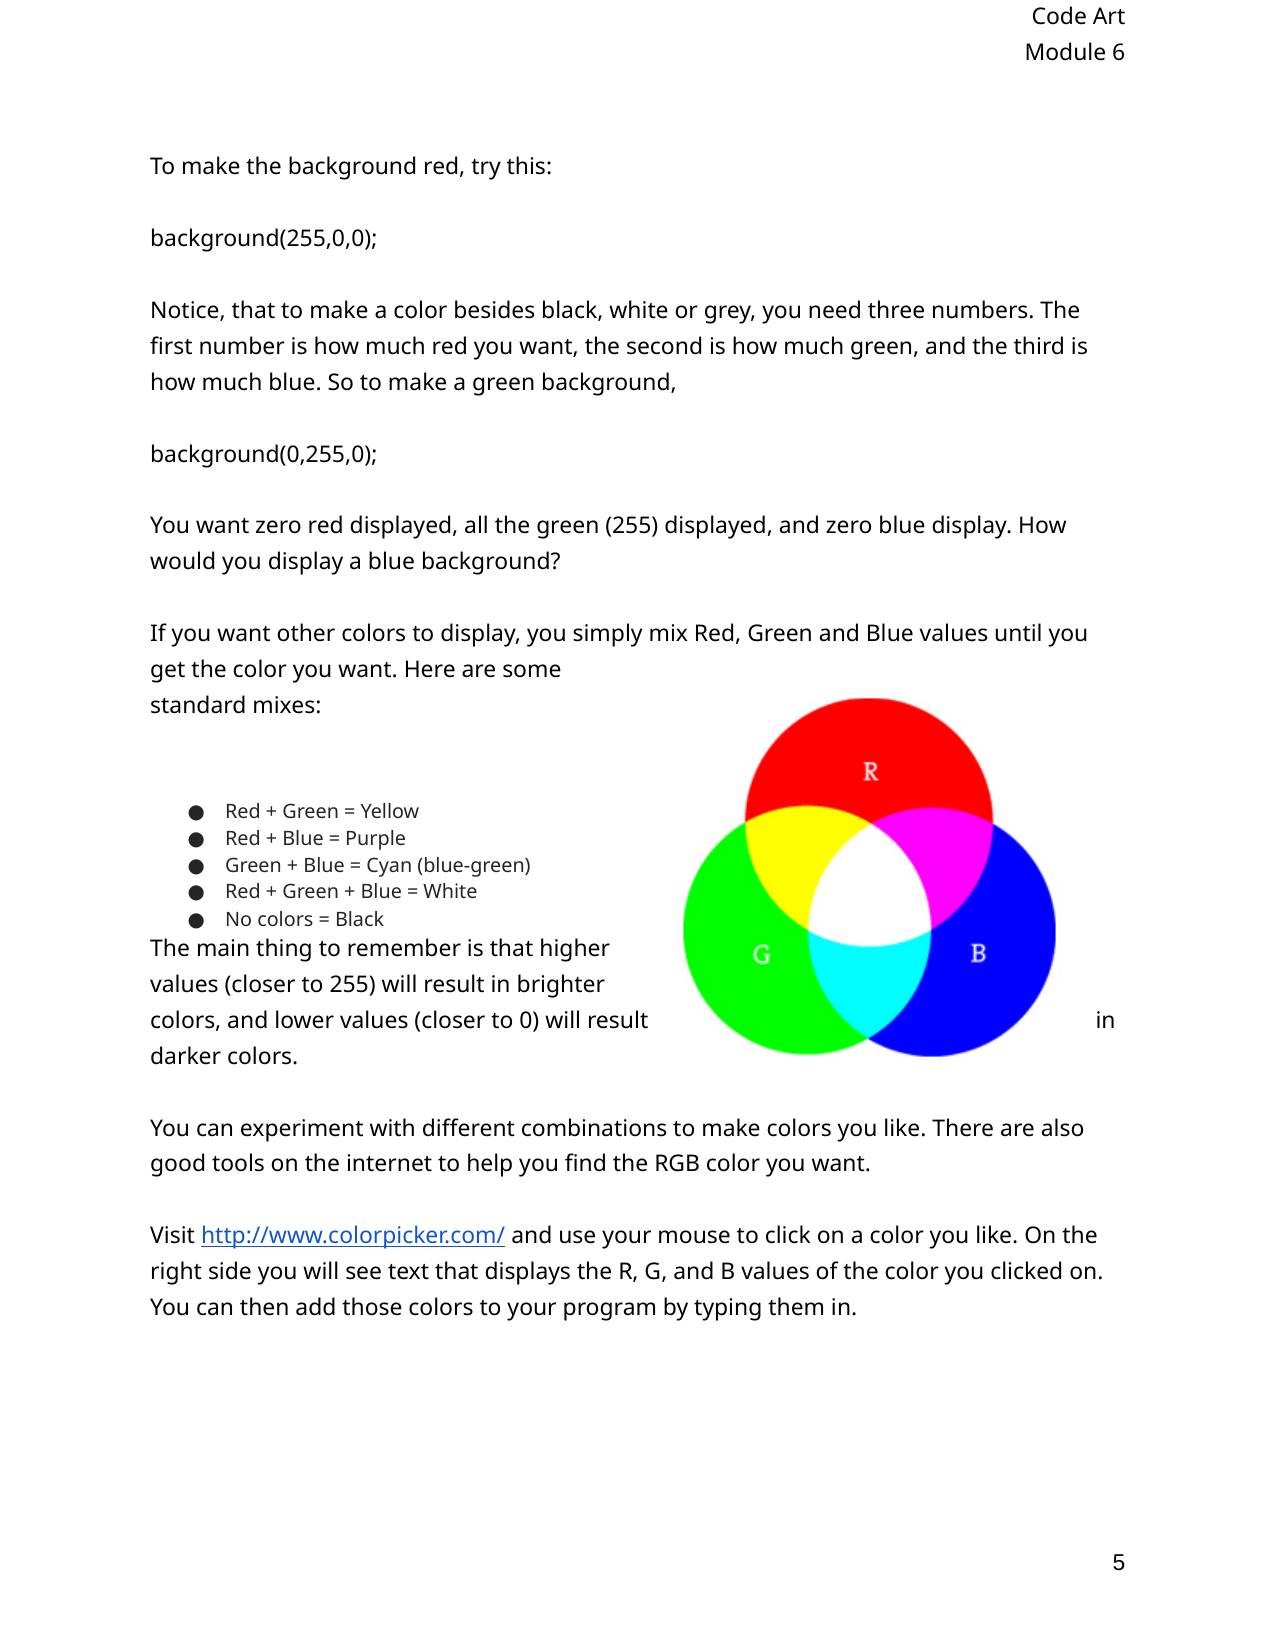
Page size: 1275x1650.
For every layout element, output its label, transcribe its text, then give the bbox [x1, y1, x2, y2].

text To make the background red, try this: [150, 150, 1125, 181]
list Red + Blue = Purple [225, 824, 667, 851]
list Green + Blue = Cyan (blue-green) [225, 851, 667, 878]
text background(255,0,0); [150, 222, 1125, 253]
list Red + Green = Yellow [225, 797, 667, 824]
text Visit http://www.colorpicker.com/ and use your mouse to click on a color you like. On the right side you will see text that displays the R, G, and B values of the color you clicked on. You can then add those colors to your program by typing them in. [150, 1219, 1125, 1322]
text background(0,255,0); [150, 437, 1125, 469]
list [1077, 851, 1125, 878]
text The main thing to remember is that higher values (closer to 255) will result in brighter colors, and lower values (closer to 0) will result in darker colors. [150, 932, 1125, 1071]
list No colors = Black [225, 905, 667, 932]
text If you want other colors to display, you simply mix Red, Green and Blue values until you get the color you want. Here are some standard mixes: [150, 617, 1125, 720]
list [1077, 824, 1125, 851]
text Notice, that to make a color besides black, white or grey, you need three numbers. The first number is how much red you want, the second is how much green, and the third is how much blue. So to make a green background, [150, 294, 1125, 397]
list Red + Green + Blue = White [225, 878, 667, 905]
list [1077, 797, 1125, 824]
list [1077, 878, 1125, 905]
text You want zero red displayed, all the green (255) displayed, and zero blue display. How would you display a blue background? [150, 509, 1125, 577]
list [1077, 905, 1125, 932]
picture [667, 689, 1077, 1063]
text You can experiment with different combinations to make colors you like. There are also good tools on the internet to help you find the RGB color you want. [150, 1111, 1125, 1179]
